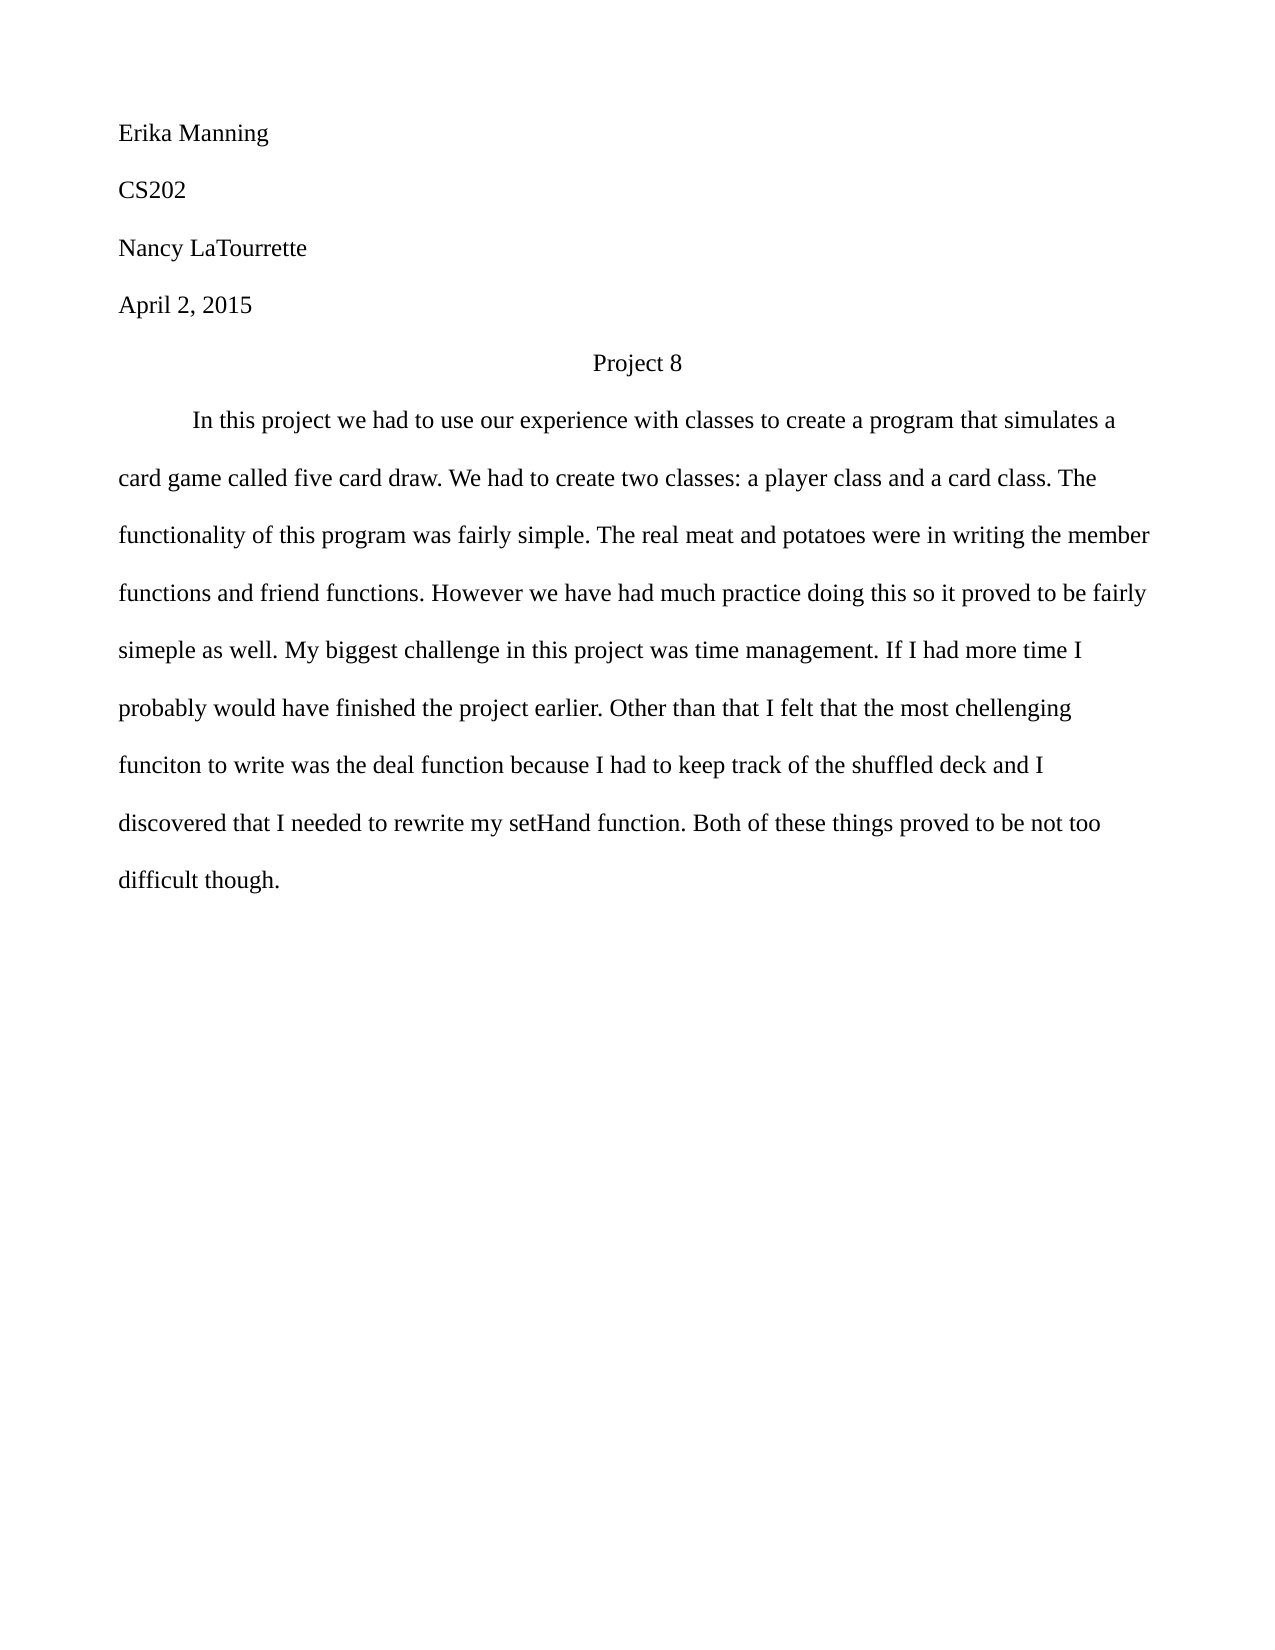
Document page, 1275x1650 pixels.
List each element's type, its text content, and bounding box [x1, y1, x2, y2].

text Project 8 [118, 348, 1157, 377]
text Erika Manning [118, 118, 1157, 147]
text April 2, 2015 [118, 291, 1157, 319]
text Nancy LaTourrette [118, 233, 1157, 262]
text In this project we had to use our experience with classes to create a program that simulates a card game called five card draw. We had to create two classes: a player class and a card class. The functionality of this program was fairly simple. The real meat and potatoes were in writing the member functions and friend functions. However we have had much practice doing this so it proved to be fairly simeple as well. My biggest challenge in this project was time management. If I had more time I probably would have finished the project earlier. Other than that I felt that the most chellenging funciton to write was the deal function because I had to keep track of the shuffled deck and I discovered that I needed to rewrite my setHand function. Both of these things proved to be not too difficult though. [118, 406, 1157, 894]
text CS202 [118, 176, 1157, 204]
